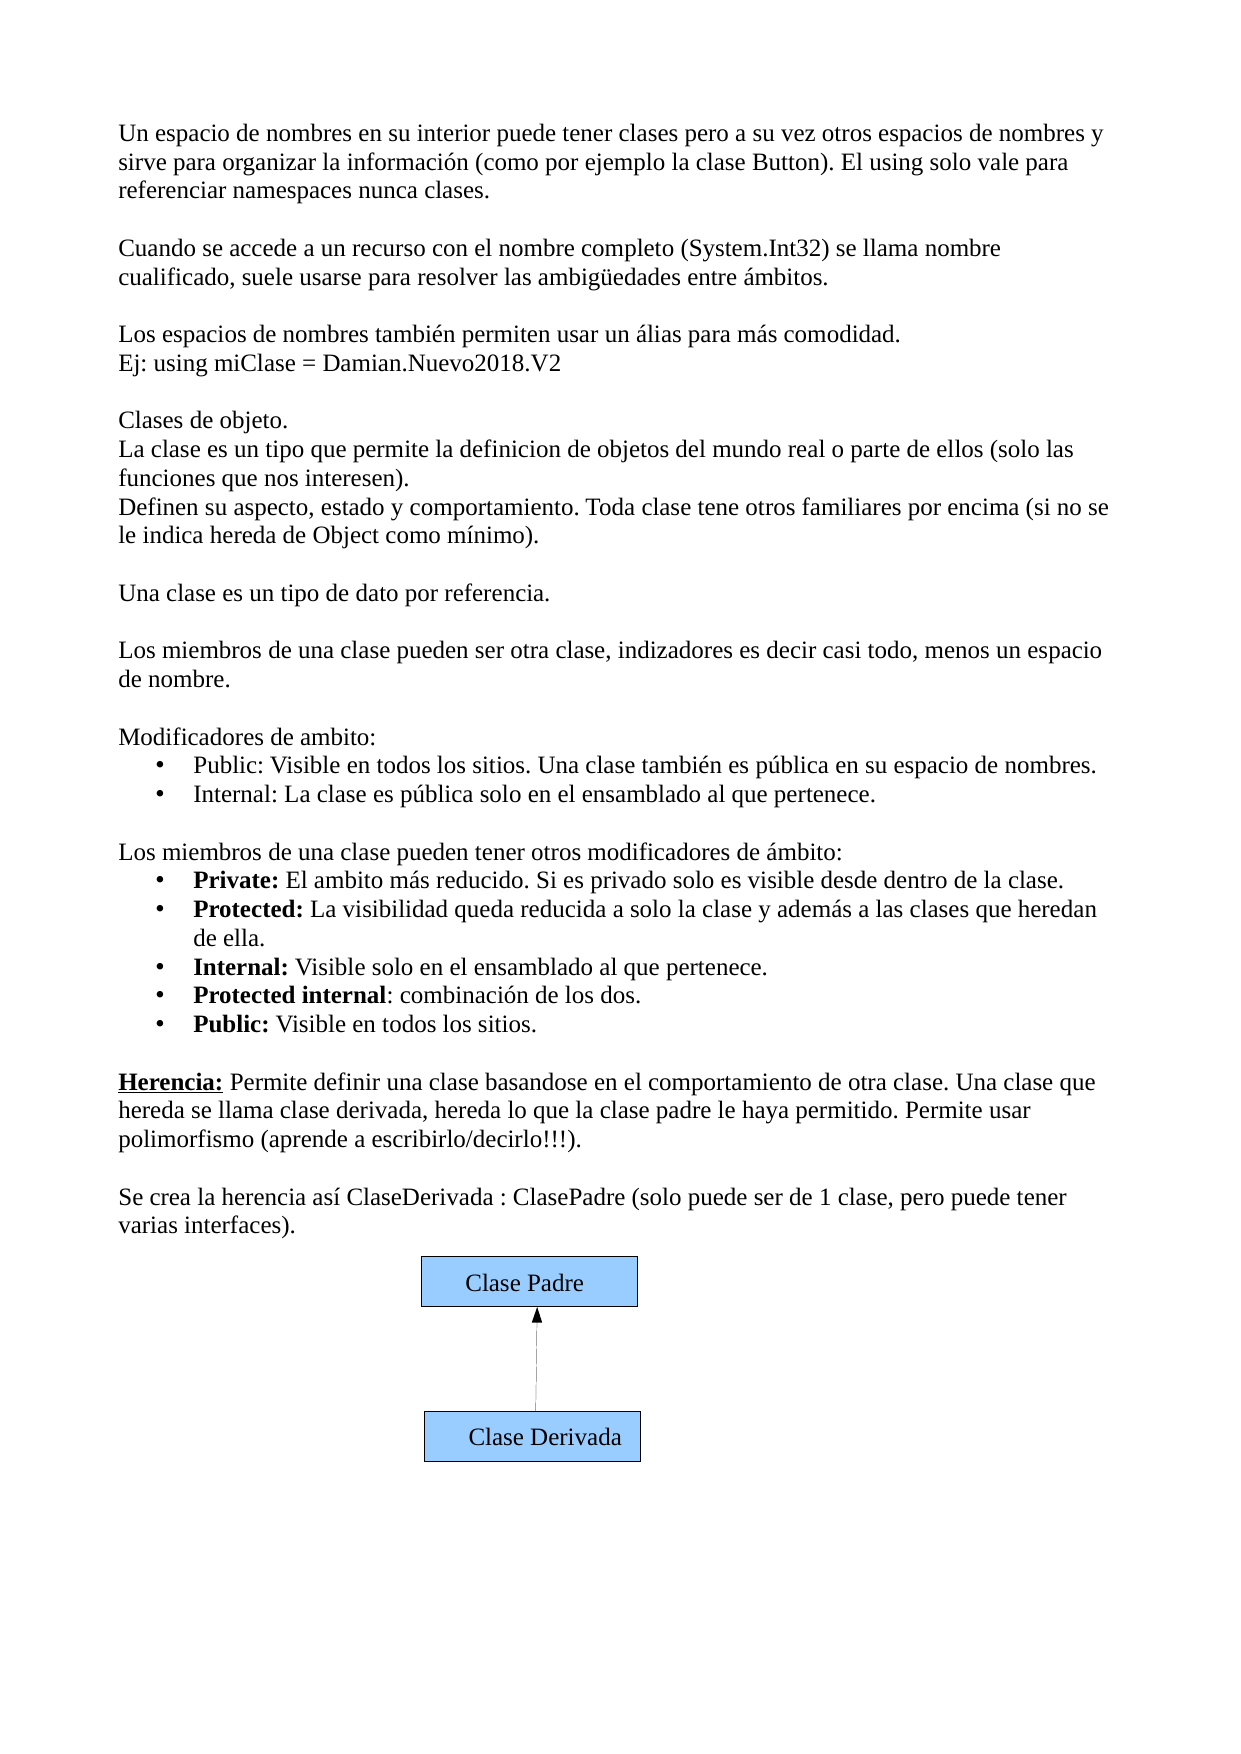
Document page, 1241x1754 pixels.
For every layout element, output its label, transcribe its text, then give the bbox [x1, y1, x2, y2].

list Protected: La visibilidad queda reducida a solo la clase y además a las clases que heredan de ella. [156, 894, 1122, 952]
text Herencia: Permite definir una clase basandose en el comportamiento de otra clase. Una clase que hereda se llama clase derivada, hereda lo que la clase padre le haya permitido. Permite usar polimorfismo (aprende a escribirlo/decirlo!!!). [118, 1067, 1122, 1153]
text Definen su aspecto, estado y comportamiento. Toda clase tene otros familiares por encima (si no se le indica hereda de Object como mínimo). [118, 492, 1122, 549]
list Protected internal: combinación de los dos. [156, 981, 1122, 1009]
list Public: Visible en todos los sitios. [156, 1009, 1122, 1038]
text Clases de objeto. [118, 406, 1122, 434]
text Un espacio de nombres en su interior puede tener clases pero a su vez otros espacios de nombres y sirve para organizar la información (como por ejemplo la clase Button). El using solo vale para referenciar namespaces nunca clases. [118, 118, 1122, 204]
text La clase es un tipo que permite la definicion de objetos del mundo real o parte de ellos (solo las funciones que nos interesen). [118, 434, 1122, 492]
text Modificadores de ambito: [118, 722, 1122, 751]
list Internal: La clase es pública solo en el ensamblado al que pertenece. [156, 779, 1122, 808]
text Ej: using miClase = Damian.Nuevo2018.V2 [118, 348, 1122, 377]
list Private: El ambito más reducido. Si es privado solo es visible desde dentro de la clase. [156, 866, 1122, 894]
list Internal: Visible solo en el ensamblado al que pertenece. [156, 952, 1122, 981]
text Cuando se accede a un recurso con el nombre completo (System.Int32) se llama nombre cualificado, suele usarse para resolver las ambigüedades entre ámbitos. [118, 233, 1122, 291]
list Public: Visible en todos los sitios. Una clase también es pública en su espacio de nombres. [156, 751, 1122, 779]
text Se crea la herencia así ClaseDerivada : ClasePadre (solo puede ser de 1 clase, pero puede tener varias interfaces). [118, 1182, 1122, 1239]
text Los miembros de una clase pueden ser otra clase, indizadores es decir casi todo, menos un espacio de nombre. [118, 636, 1122, 693]
text Una clase es un tipo de dato por referencia. [118, 578, 1122, 607]
text Los espacios de nombres también permiten usar un álias para más comodidad. [118, 319, 1122, 348]
text Los miembros de una clase pueden tener otros modificadores de ámbito: [118, 837, 1122, 866]
